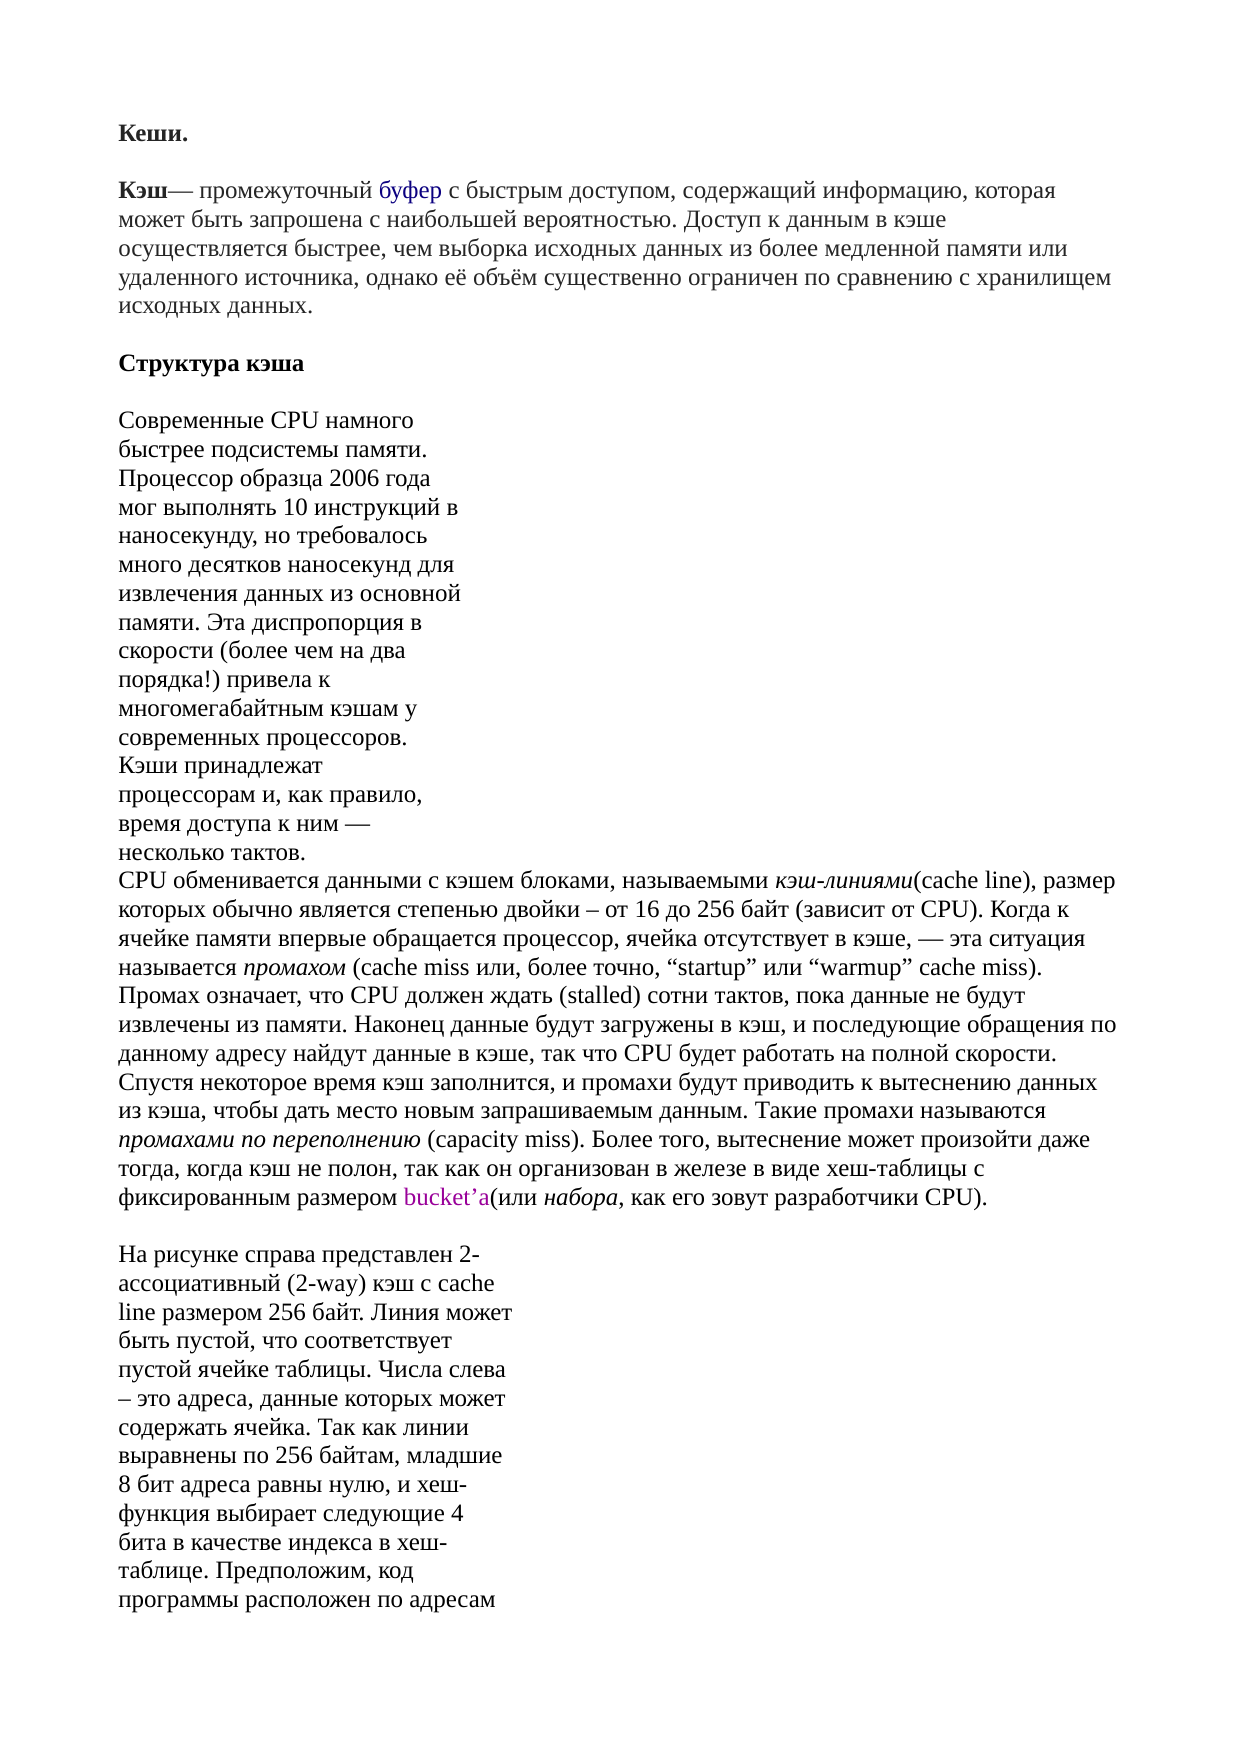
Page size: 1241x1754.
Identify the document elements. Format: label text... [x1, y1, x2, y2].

text Кеши. [118, 118, 1122, 147]
text Структура кэша Современные CPU намного быстрее подсистемы памяти. Процессор образца 2006 года мог выполнять 10 инструкций в наносекунду, но требовалось много десятков наносекунд для извлечения данных из основной памяти. Эта диспропорция в скорости (более чем на два порядка!) привела к многомегабайтным кэшам у современных процессоров. Кэши принадлежат процессорам и, как правило, время доступа к ним — несколько тактов. CPU обменивается данными с кэшем блоками, называемыми кэш-линиями(cache line), размер которых обычно является степенью двойки – от 16 до 256 байт (зависит от CPU). Когда к ячейке памяти впервые обращается процессор, ячейка отсутствует в кэше, — эта ситуация называется промахом (cache miss или, более точно, “startup” или “warmup” cache miss). Промах означает, что CPU должен ждать (stalled) сотни тактов, пока данные не будут извлечены из памяти. Наконец данные будут загружены в кэш, и последующие обращения по данному адресу найдут данные в кэше, так что CPU будет работать на полной скорости. Спустя некоторое время кэш заполнится, и промахи будут приводить к вытеснению данных из кэша, чтобы дать место новым запрашиваемым данным. Такие промахи называются промахами по переполнению (capacity miss). Более того, вытеснение может произойти даже тогда, когда кэш не полон, так как он организован в железе в виде хеш-таблицы с фиксированным размером bucket’а(или набора, как его зовут разработчики CPU). На рисунке справа представлен 2-ассоциативный (2-way) кэш с cache line размером 256 байт. Линия может быть пустой, что соответствует пустой ячейке таблицы. Числа слева – это адреса, данные которых может содержать ячейка. Так как линии выравнены по 256 байтам, младшие 8 бит адреса равны нулю, и хеш-функция выбирает следующие 4 бита в качестве индекса в хеш-таблице. Предположим, код программы расположен по адресам [118, 348, 1122, 1613]
text Кэш— промежуточный буфер с быстрым доступом, содержащий информацию, которая может быть запрошена с наибольшей вероятностью. Доступ к данным в кэше осуществляется быстрее, чем выборка исходных данных из более медленной памяти или удаленного источника, однако её объём существенно ограничен по сравнению с хранилищем исходных данных. [118, 176, 1122, 319]
